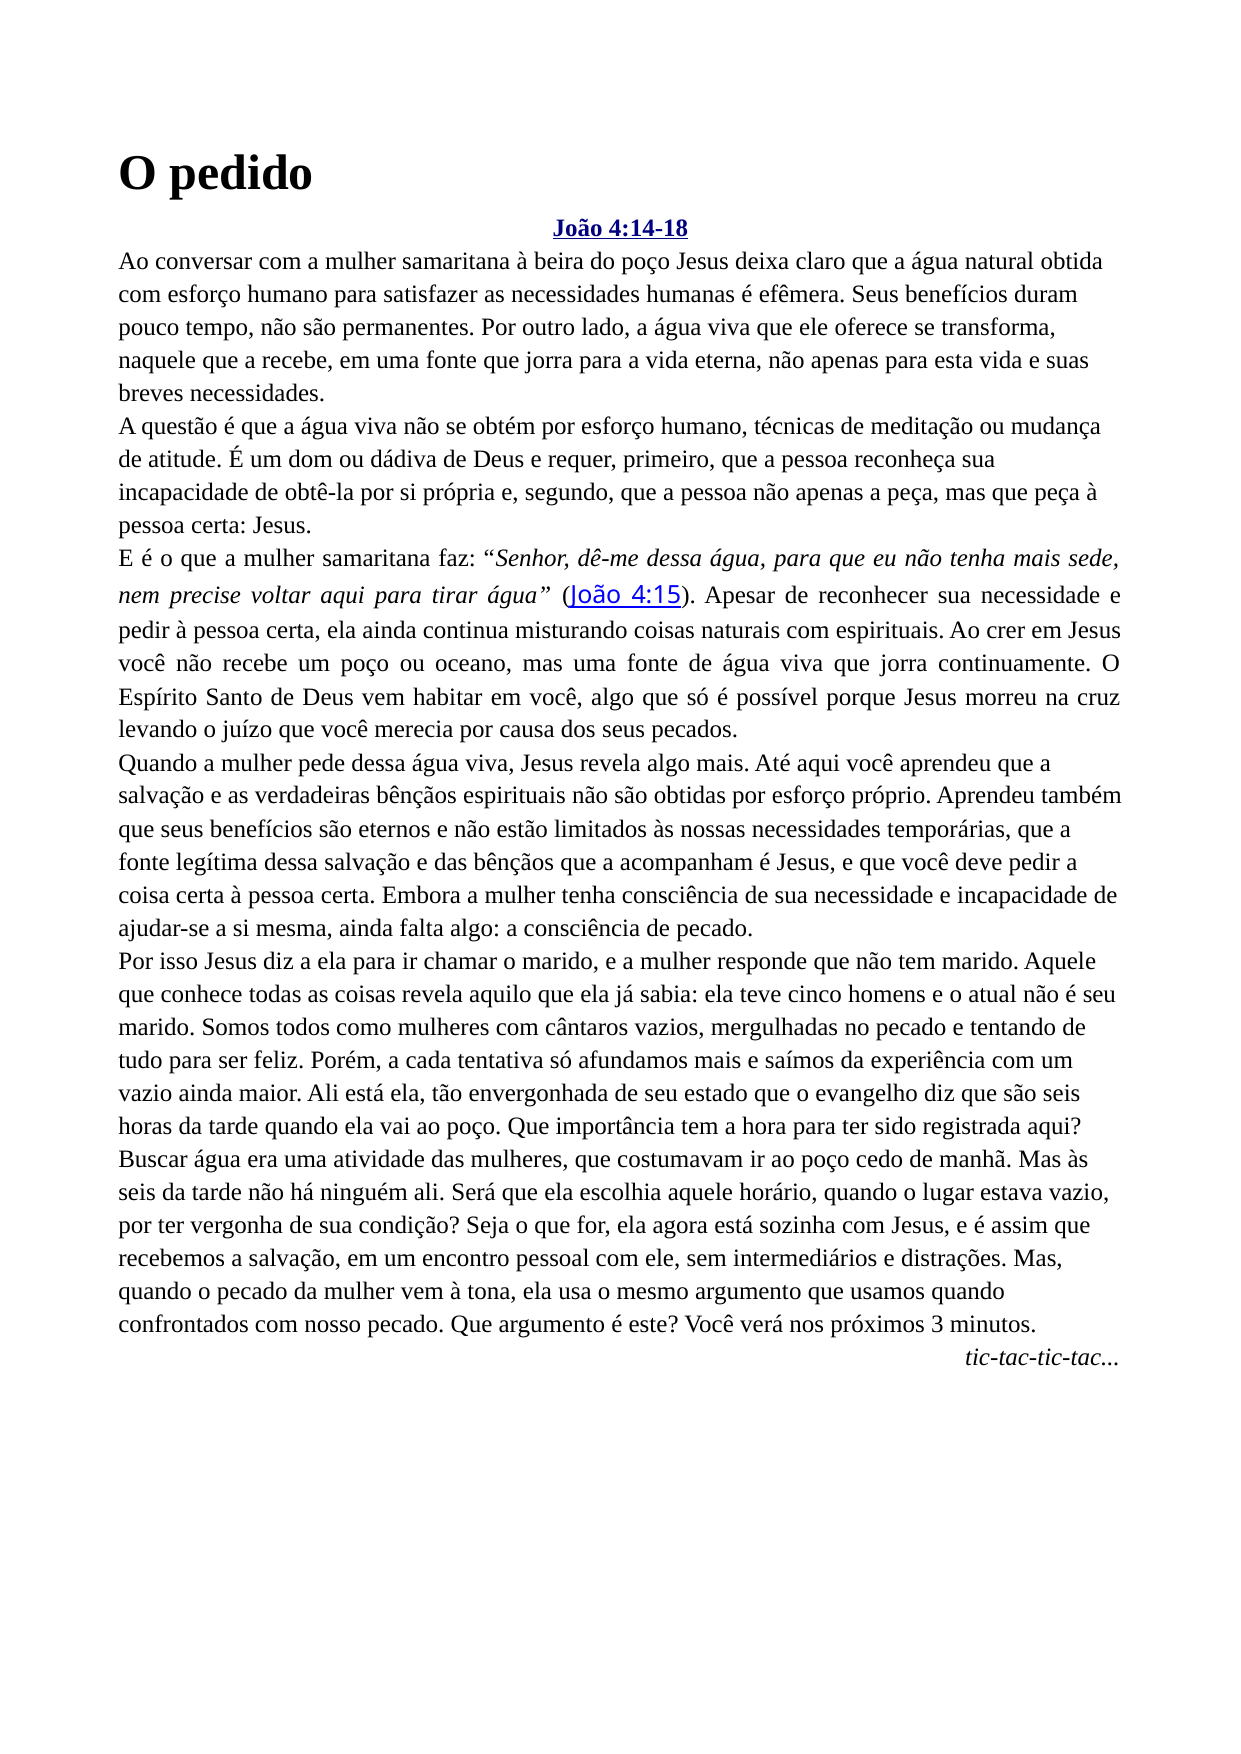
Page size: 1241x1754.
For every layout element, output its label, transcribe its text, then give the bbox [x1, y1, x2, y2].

text João 4:14-18 [118, 213, 1122, 242]
text A questão é que a água viva não se obtém por esforço humano, técnicas de meditação ou mudança de atitude. É um dom ou dádiva de Deus e requer, primeiro, que a pessoa reconheça sua incapacidade de obtê-la por si própria e, segundo, que a pessoa não apenas a peça, mas que peça à pessoa certa: Jesus. [118, 411, 1122, 539]
text tic-tac-tic-tac... [118, 1342, 1122, 1371]
subtitle O pedido [118, 143, 1122, 201]
text Por isso Jesus diz a ela para ir chamar o marido, e a mulher responde que não tem marido. Aquele que conhece todas as coisas revela aquilo que ela já sabia: ela teve cinco homens e o atual não é seu marido. Somos todos como mulheres com cântaros vazios, mergulhadas no pecado e tentando de tudo para ser feliz. Porém, a cada tentativa só afundamos mais e saímos da experiência com um vazio ainda maior. Ali está ela, tão envergonhada de seu estado que o evangelho diz que são seis horas da tarde quando ela vai ao poço. Que importância tem a hora para ter sido registrada aqui? [118, 946, 1122, 1139]
text Quando a mulher pede dessa água viva, Jesus revela algo mais. Até aqui você aprendeu que a salvação e as verdadeiras bênçãos espirituais não são obtidas por esforço próprio. Aprendeu também que seus benefícios são eternos e não estão limitados às nossas necessidades temporárias, que a fonte legítima dessa salvação e das bênçãos que a acompanham é Jesus, e que você deve pedir a coisa certa à pessoa certa. Embora a mulher tenha consciência de sua necessidade e incapacidade de ajudar-se a si mesma, ainda falta algo: a consciência de pecado. [118, 748, 1122, 941]
text Buscar água era uma atividade das mulheres, que costumavam ir ao poço cedo de manhã. Mas às seis da tarde não há ninguém ali. Será que ela escolhia aquele horário, quando o lugar estava vazio, por ter vergonha de sua condição? Seja o que for, ela agora está sozinha com Jesus, e é assim que recebemos a salvação, em um encontro pessoal com ele, sem intermediários e distrações. Mas, quando o pecado da mulher vem à tona, ela usa o mesmo argumento que usamos quando confrontados com nosso pecado. Que argumento é este? Você verá nos próximos 3 minutos. [118, 1144, 1122, 1338]
text Ao conversar com a mulher samaritana à beira do poço Jesus deixa claro que a água natural obtida com esforço humano para satisfazer as necessidades humanas é efêmera. Seus benefícios duram pouco tempo, não são permanentes. Por outro lado, a água viva que ele oferece se transforma, naquele que a recebe, em uma fonte que jorra para a vida eterna, não apenas para esta vida e suas breves necessidades. [118, 246, 1122, 407]
text E é o que a mulher samaritana faz: “Senhor, dê-me dessa água, para que eu não tenha mais sede, nem precise voltar aqui para tirar água” (João 4:15). Apesar de reconhecer sua necessidade e pedir à pessoa certa, ela ainda continua misturando coisas naturais com espirituais. Ao crer em Jesus você não recebe um poço ou oceano, mas uma fonte de água viva que jorra continuamente. O Espírito Santo de Deus vem habitar em você, algo que só é possível porque Jesus morreu na cruz levando o juízo que você merecia por causa dos seus pecados. [118, 543, 1122, 743]
